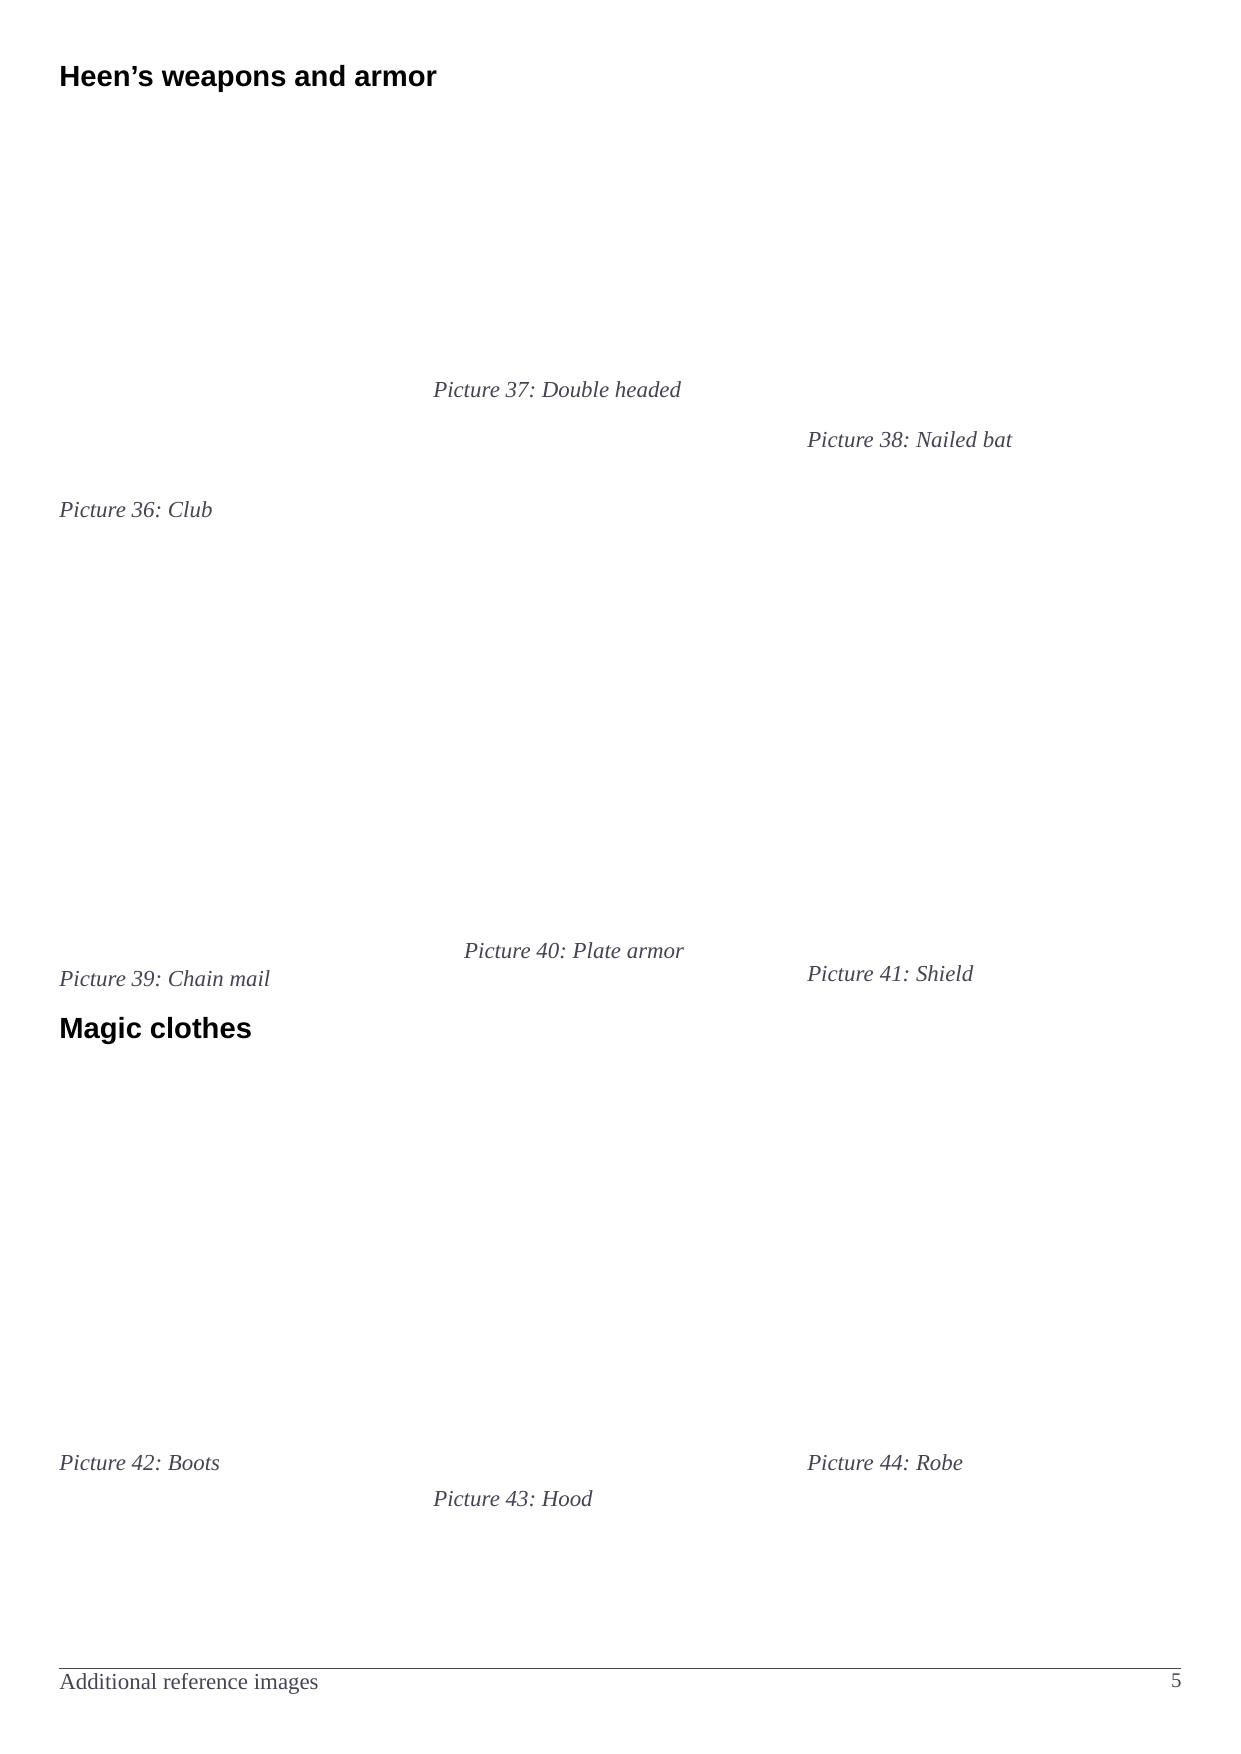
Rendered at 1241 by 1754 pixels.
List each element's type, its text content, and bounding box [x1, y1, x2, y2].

subtitle Magic clothes [59, 1011, 1181, 1045]
table_cell [59, 529, 433, 997]
table_cell [807, 529, 1181, 997]
table_cell [433, 529, 807, 997]
table_cell [64, 972, 70, 979]
table_header [59, 105, 433, 529]
table_header [812, 1456, 818, 1463]
table_header [64, 1456, 70, 1463]
table_cell [812, 967, 818, 974]
table_header [433, 105, 807, 529]
table_header [807, 1058, 1181, 1517]
table_header [812, 433, 818, 440]
subtitle Heen’s weapons and armor [59, 59, 1181, 93]
table_header [438, 1492, 444, 1499]
table_header [438, 383, 444, 390]
table_header [64, 503, 70, 510]
table_header [807, 105, 1181, 529]
table_header [433, 1058, 807, 1517]
table_header [59, 1058, 433, 1517]
